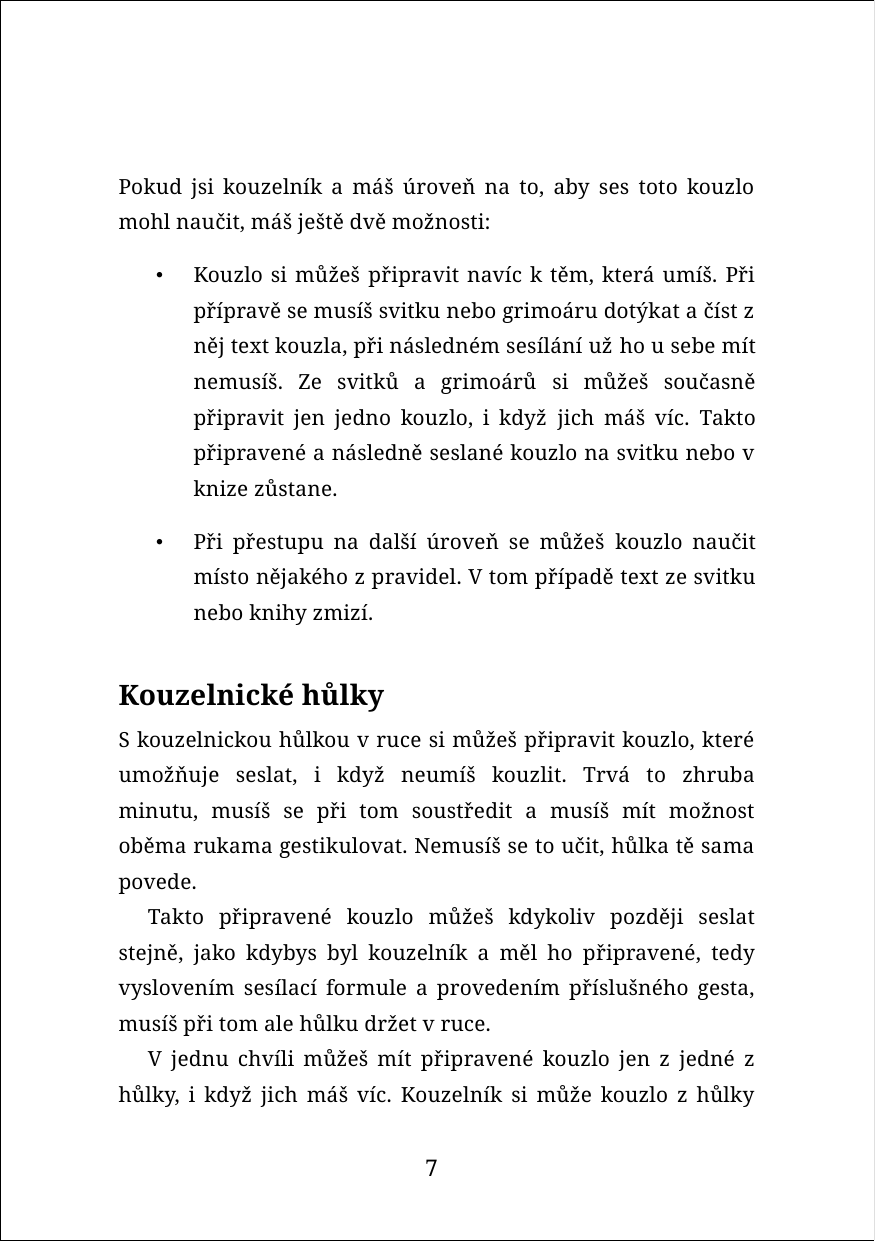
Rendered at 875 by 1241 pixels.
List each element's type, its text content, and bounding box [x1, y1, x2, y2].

list Kouzlo si můžeš připravit navíc k těm, která umíš. Při přípravě se musíš svitku nebo grimoáru dotýkat a číst z něj text kouzla, při následném sesílání už ho u sebe mít nemusíš. Ze svitků a grimoárů si můžeš současně připravit jen jedno kouzlo, i když jich máš víc. Takto připravené a následně seslané kouzlo na svitku nebo v knize zůstane. [156, 261, 756, 502]
text S kouzelnickou hůlkou v ruce si můžeš připravit kouzlo, které umožňuje seslat, i když neumíš kouzlit. Trvá to zhruba minutu, musíš se při tom soustředit a musíš mít možnost oběma rukama gestikulovat. Nemusíš se to učit, hůlka tě sama povede. Takto připravené kouzlo můžeš kdykoliv později seslat stejně, jako kdybys byl kouzelník a měl ho připravené, tedy vyslovením sesílací formule a provedením příslušného gesta, musíš při tom ale hůlku držet v ruce. V jednu chvíli můžeš mít připravené kouzlo jen z jedné z hůlky, i když jich máš víc. Kouzelník si může kouzlo z hůlky [118, 725, 756, 1108]
text Pokud jsi kouzelník a máš úroveň na to, aby ses toto kouzlo mohl naučit, máš ještě dvě možnosti: [118, 172, 756, 236]
list Při přestupu na další úroveň se můžeš kouzlo naučit místo nějakého z pravidel. V tom případě text ze svitku nebo knihy zmizí. [156, 527, 756, 626]
subtitle Kouzelnické hůlky [118, 675, 756, 713]
